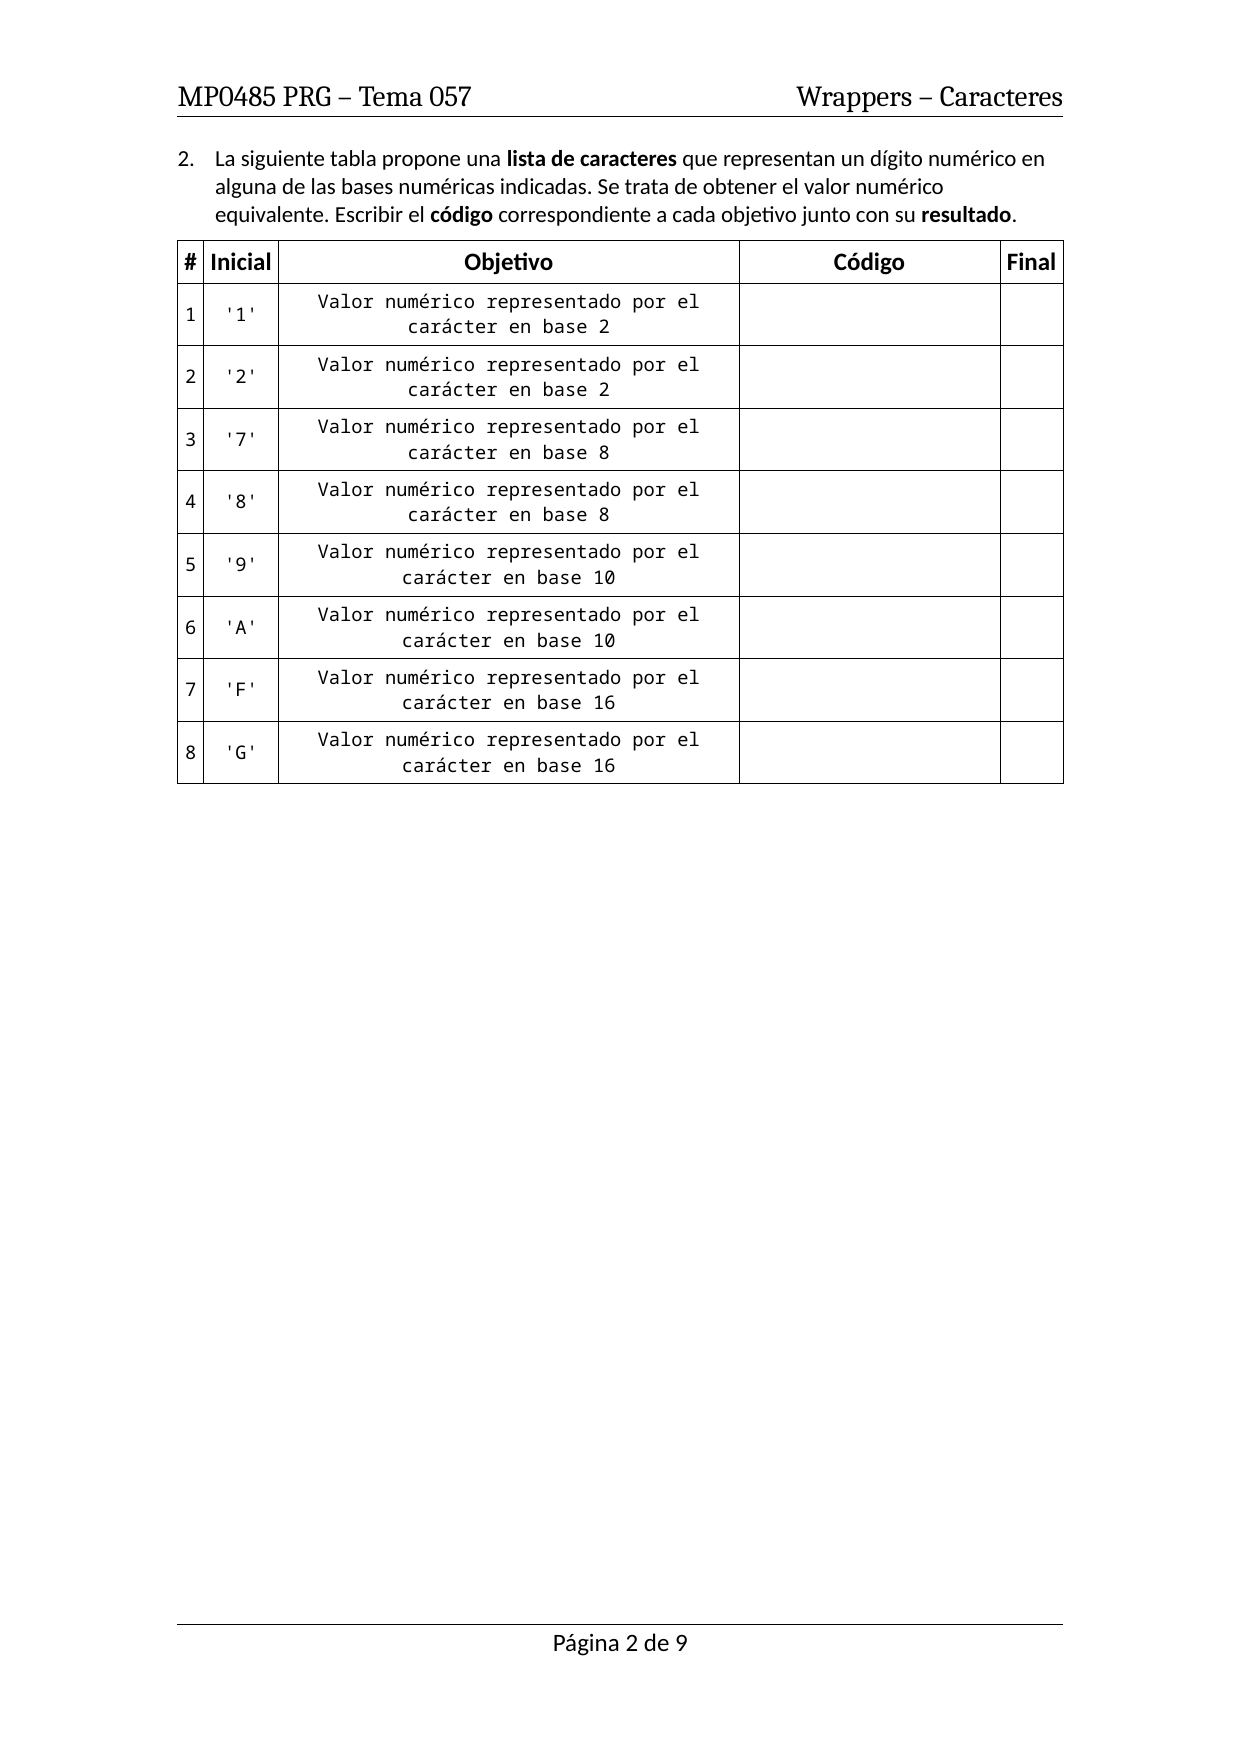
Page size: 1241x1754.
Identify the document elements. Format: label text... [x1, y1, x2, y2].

table_cell 8 [178, 722, 203, 783]
table_cell Valor numérico representado por el carácter en base 16 [279, 659, 739, 721]
table_header Código [740, 241, 1000, 282]
table_cell Valor numérico representado por el carácter en base 10 [279, 597, 739, 658]
table_cell 3 [178, 409, 203, 470]
table_cell '1' [204, 284, 278, 345]
table_cell Valor numérico representado por el carácter en base 8 [279, 471, 739, 533]
table_cell [1001, 659, 1063, 721]
table_cell [740, 722, 1000, 783]
table_cell [1001, 471, 1063, 533]
table_cell [1001, 284, 1063, 345]
table_header Final [1001, 241, 1063, 282]
table_cell '9' [204, 534, 278, 596]
table_cell '7' [204, 409, 278, 470]
table_cell 'F' [204, 659, 278, 721]
table_cell [1001, 346, 1063, 408]
table_cell 1 [178, 284, 203, 345]
table_cell [740, 659, 1000, 721]
table_cell [1001, 597, 1063, 658]
table_cell [740, 534, 1000, 596]
table_cell Valor numérico representado por el carácter en base 8 [279, 409, 739, 470]
table_cell Valor numérico representado por el carácter en base 2 [279, 284, 739, 345]
table_cell [740, 597, 1000, 658]
table_cell [1001, 534, 1063, 596]
table_cell [740, 346, 1000, 408]
table_cell '8' [204, 471, 278, 533]
table_cell [740, 284, 1000, 345]
table_cell [1001, 409, 1063, 470]
table_cell [740, 471, 1000, 533]
table_cell 'A' [204, 597, 278, 658]
table_cell 4 [178, 471, 203, 533]
table_header Inicial [204, 241, 278, 282]
table_cell Valor numérico representado por el carácter en base 2 [279, 346, 739, 408]
table_header Objetivo [279, 241, 739, 282]
list La siguiente tabla propone una lista de caracteres que representan un dígito numérico en alguna de las bases numéricas indicadas. Se trata de obtener el valor numérico equivalente. Escribir el código correspondiente a cada objetivo junto con su resultado. [177, 144, 1063, 228]
table_cell Valor numérico representado por el carácter en base 16 [279, 722, 739, 783]
table_cell [740, 409, 1000, 470]
table_cell 'G' [204, 722, 278, 783]
table_cell '2' [204, 346, 278, 408]
table_cell 2 [178, 346, 203, 408]
table_header # [178, 241, 203, 282]
table_cell [1001, 722, 1063, 783]
table_cell 6 [178, 597, 203, 658]
table_cell Valor numérico representado por el carácter en base 10 [279, 534, 739, 596]
table_cell 5 [178, 534, 203, 596]
table_cell 7 [178, 659, 203, 721]
